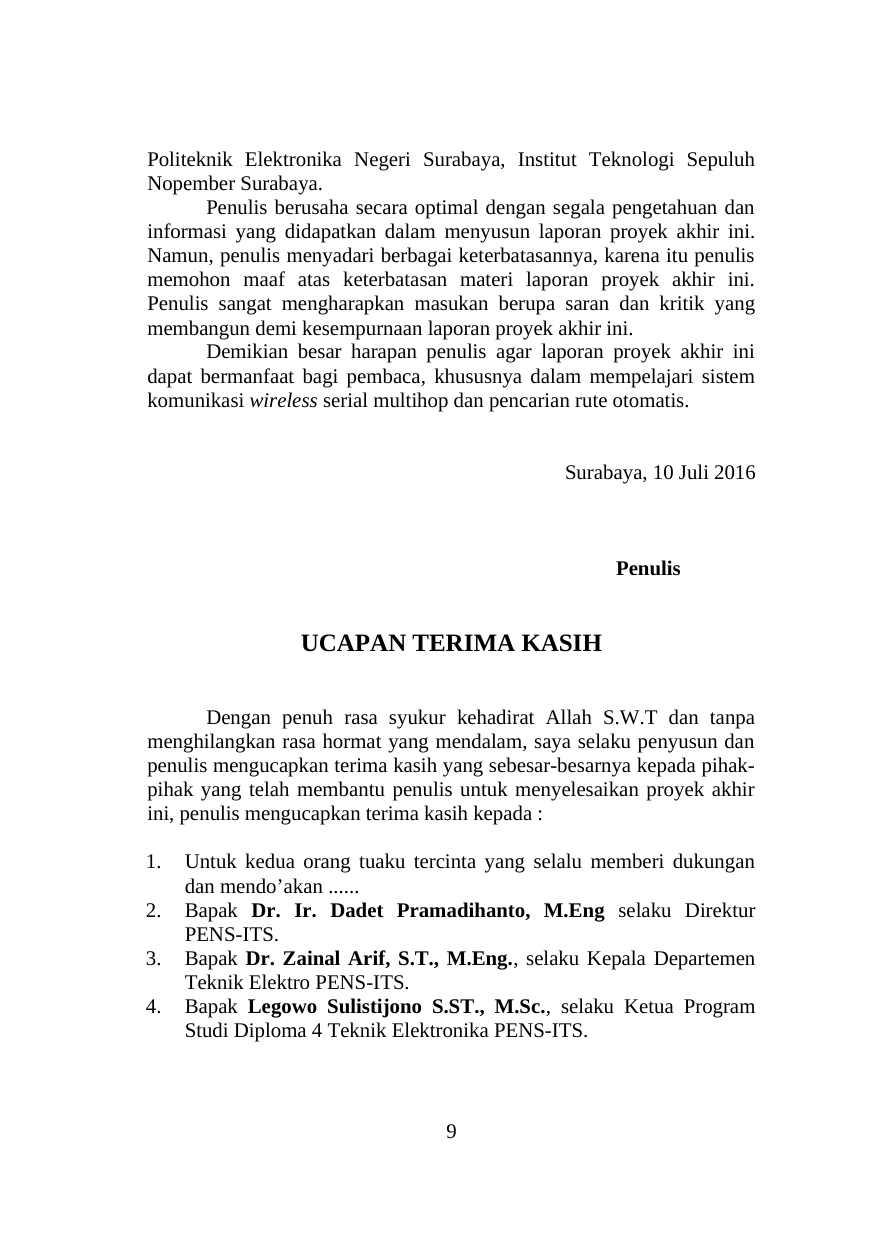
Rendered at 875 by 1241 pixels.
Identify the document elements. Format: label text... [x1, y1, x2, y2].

subtitle Dengan penuh rasa syukur kehadirat Allah S.W.T dan tanpa menghilangkan rasa hormat yang mendalam, saya selaku penyusun dan penulis mengucapkan terima kasih yang sebesar-besarnya kepada pihak-pihak yang telah membantu penulis untuk menyelesaikan proyek akhir ini, penulis mengucapkan terima kasih kepada : [147, 705, 756, 825]
subtitle Demikian besar harapan penulis agar laporan proyek akhir ini dapat bermanfaat bagi pembaca, khususnya dalam mempelajari sistem komunikasi wireless serial multihop dan pencarian rute otomatis. [147, 339, 756, 412]
subtitle Bapak Dr. Zainal Arif, S.T., M.Eng., selaku Kepala Departemen Teknik Elektro PENS-ITS. [146, 946, 756, 994]
subtitle Untuk kedua orang tuaku tercinta yang selalu memberi dukungan dan mendo’akan ...... [146, 849, 756, 898]
subtitle Penulis [147, 556, 756, 580]
subtitle Bapak Legowo Sulistijono S.ST., M.Sc., selaku Ketua Program Studi Diploma 4 Teknik Elektronika PENS-ITS. [146, 994, 756, 1042]
subtitle Penulis berusaha secara optimal dengan segala pengetahuan dan informasi yang didapatkan dalam menyusun laporan proyek akhir ini. Namun, penulis menyadari berbagai keterbatasannya, karena itu penulis memohon maaf atas keterbatasan materi laporan proyek akhir ini. Penulis sangat mengharapkan masukan berupa saran dan kritik yang membangun demi kesempurnaan laporan proyek akhir ini. [147, 195, 756, 339]
subtitle Surabaya, 10 Juli 2016 [147, 460, 756, 484]
subtitle UCAPAN TERIMA KASIH [147, 628, 756, 657]
subtitle Politeknik Elektronika Negeri Surabaya, Institut Teknologi Sepuluh Nopember Surabaya. [147, 147, 756, 195]
subtitle Bapak Dr. Ir. Dadet Pramadihanto, M.Eng selaku Direktur PENS-ITS. [146, 898, 756, 946]
